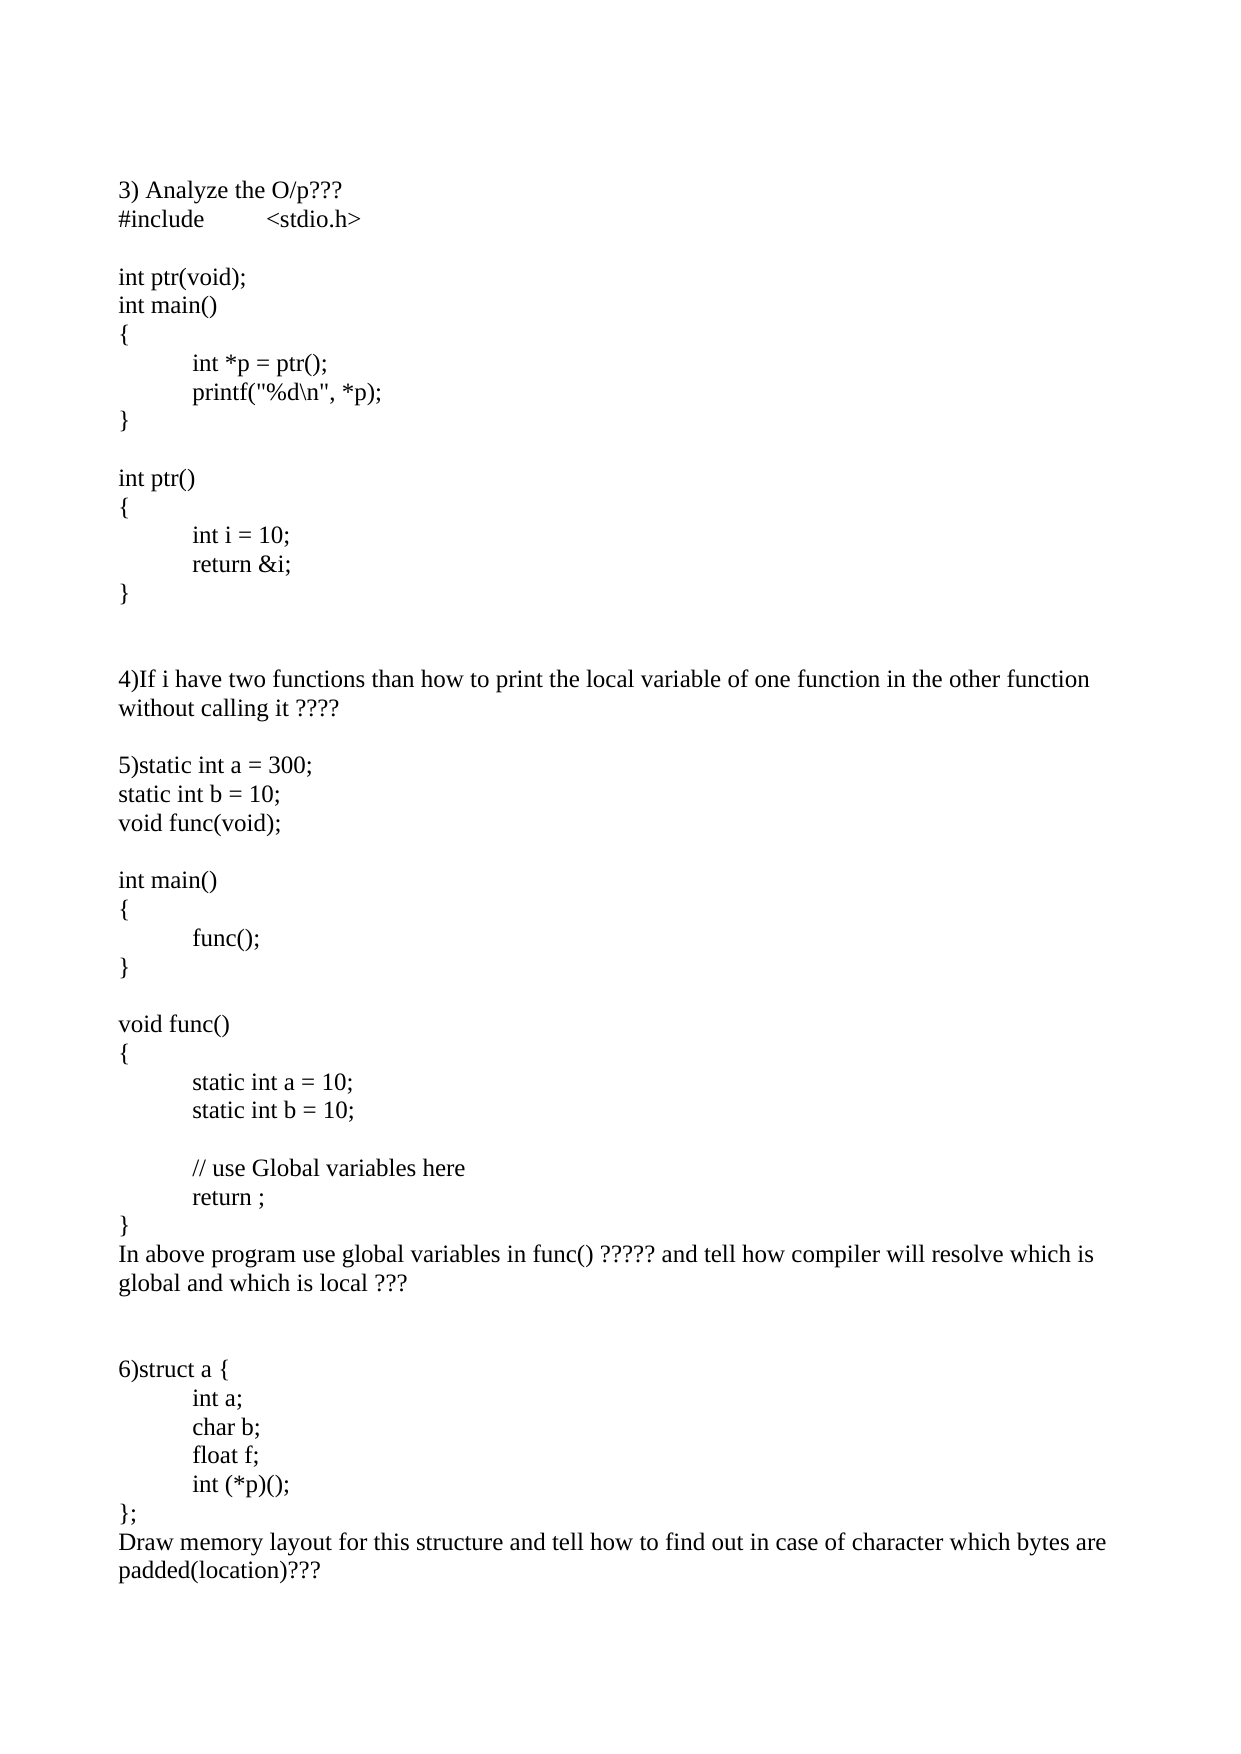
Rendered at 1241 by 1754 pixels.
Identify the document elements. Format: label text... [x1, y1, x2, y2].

text static int a = 10; [118, 1067, 1122, 1096]
text Draw memory layout for this structure and tell how to find out in case of character which bytes are padded(location)??? [118, 1527, 1122, 1584]
text static int b = 10; [118, 779, 1122, 808]
text return &i; [118, 549, 1122, 578]
text int ptr(void); [118, 262, 1122, 291]
text void func() [118, 1009, 1122, 1038]
text 3) Analyze the O/p??? [118, 176, 1122, 204]
text int i = 10; [118, 521, 1122, 549]
text float f; [118, 1441, 1122, 1469]
text int a; [118, 1383, 1122, 1412]
text 6)struct a { [118, 1354, 1122, 1383]
text int (*p)(); [118, 1469, 1122, 1498]
text If i have two functions than how to print the local variable of one function in the other function without calling it ???? [118, 664, 1122, 722]
text func(); [118, 923, 1122, 952]
text char b; [118, 1412, 1122, 1441]
text 5)static int a = 300; [118, 751, 1122, 779]
text void func(void); [118, 808, 1122, 837]
text { [118, 319, 1122, 348]
text return ; [118, 1182, 1122, 1211]
text { [118, 894, 1122, 923]
text // use Global variables here [118, 1153, 1122, 1182]
text static int b = 10; [118, 1096, 1122, 1124]
text }; [118, 1498, 1122, 1527]
text In above program use global variables in func() ????? and tell how compiler will resolve which is global and which is local ??? [118, 1239, 1122, 1297]
text #include <stdio.h> [118, 204, 1122, 233]
text } [118, 578, 1122, 607]
text int main() [118, 866, 1122, 894]
text } [118, 406, 1122, 434]
text int main() [118, 291, 1122, 319]
text int *p = ptr(); [118, 348, 1122, 377]
text { [118, 1038, 1122, 1067]
text { [118, 492, 1122, 521]
text int ptr() [118, 463, 1122, 492]
text printf("%d\n", *p); [118, 377, 1122, 406]
text } [118, 952, 1122, 981]
text } [118, 1211, 1122, 1239]
